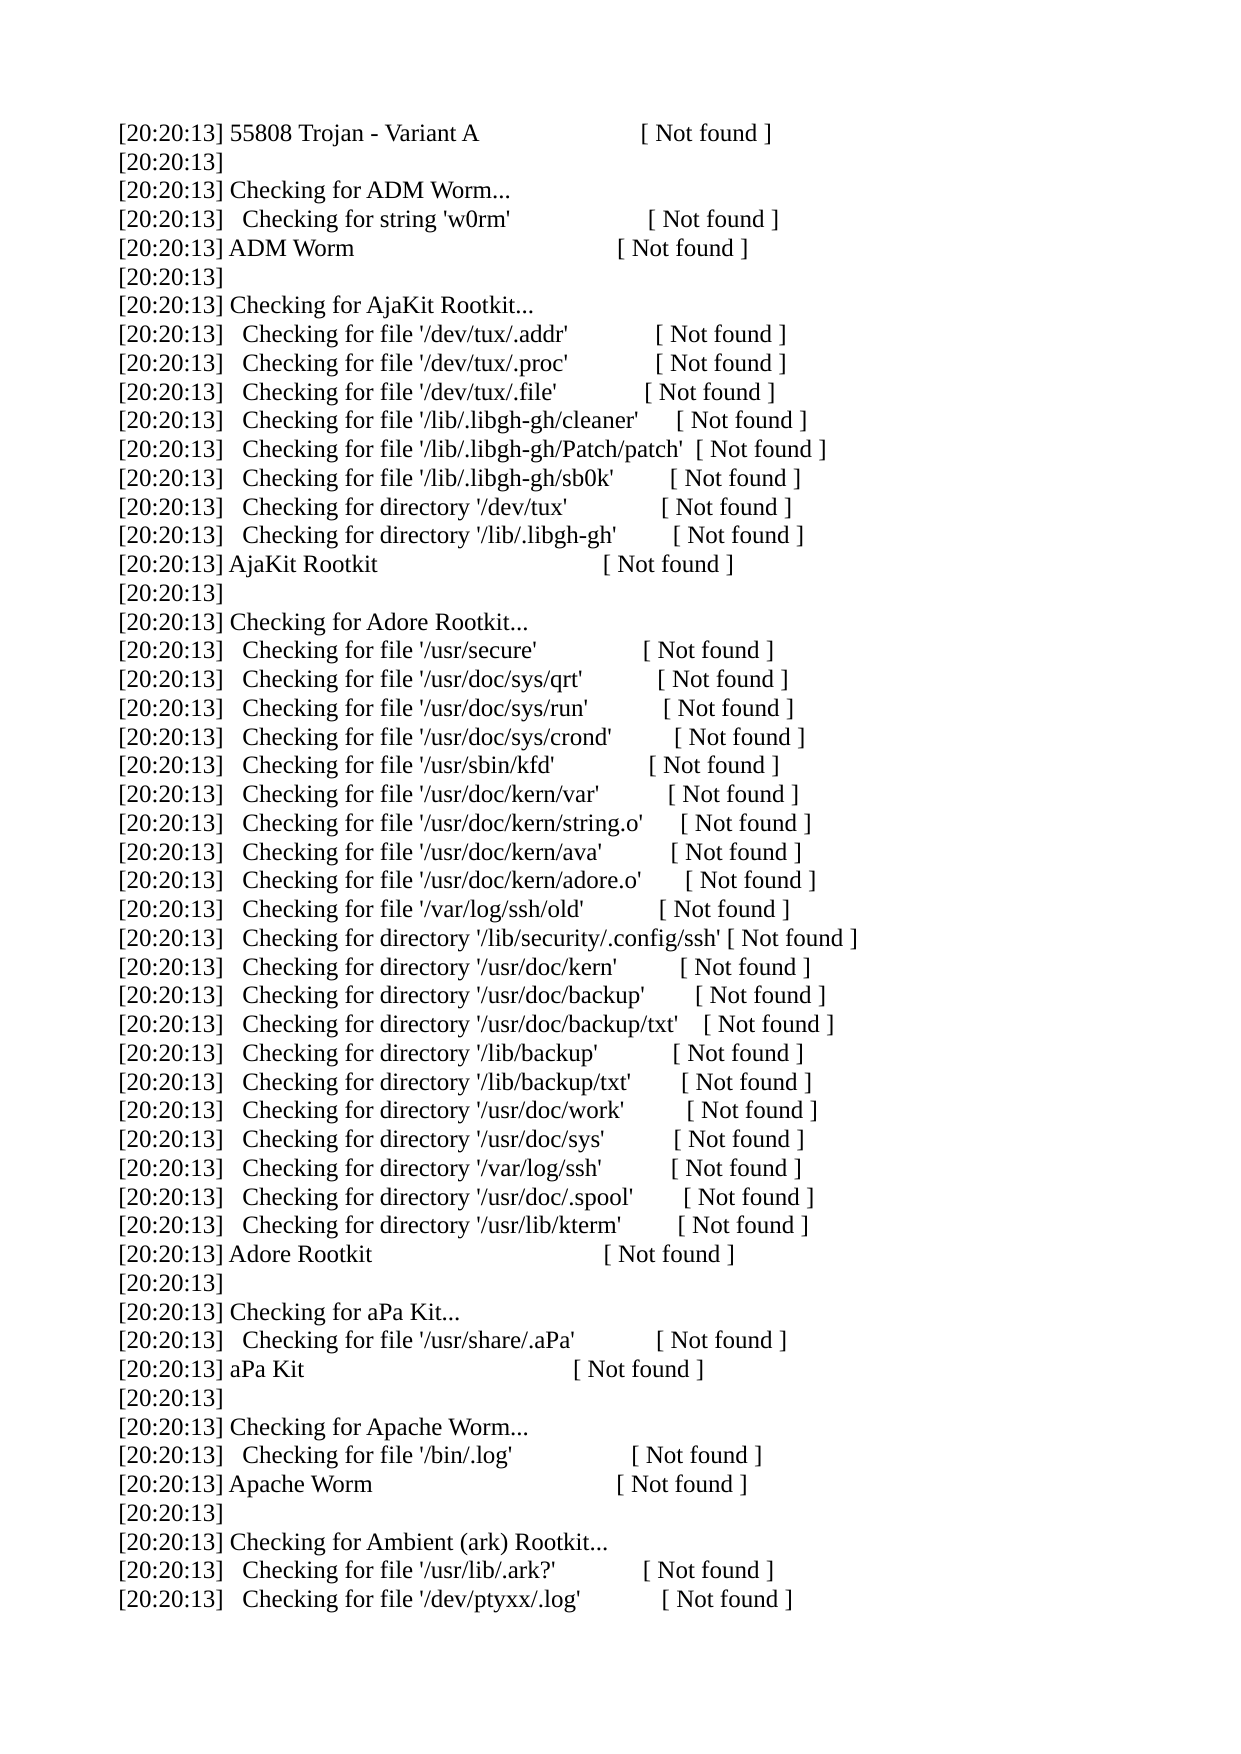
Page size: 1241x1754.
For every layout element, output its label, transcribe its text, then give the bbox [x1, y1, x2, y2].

text [20:20:13] Checking for Adore Rootkit... [118, 607, 1122, 636]
text [20:20:13] 55808 Trojan - Variant A [ Not found ] [118, 118, 1122, 147]
text [20:20:13] Checking for file '/usr/doc/kern/string.o' [ Not found ] [118, 808, 1122, 837]
text [20:20:13] Checking for directory '/usr/lib/kterm' [ Not found ] [118, 1211, 1122, 1239]
text [20:20:13] Checking for directory '/lib/backup' [ Not found ] [118, 1038, 1122, 1067]
text [20:20:13] [118, 1498, 1122, 1527]
text [20:20:13] Checking for directory '/usr/doc/backup/txt' [ Not found ] [118, 1009, 1122, 1038]
text [20:20:13] Checking for directory '/dev/tux' [ Not found ] [118, 492, 1122, 521]
text [20:20:13] [118, 1383, 1122, 1412]
text [20:20:13] Checking for file '/lib/.libgh-gh/Patch/patch' [ Not found ] [118, 434, 1122, 463]
text [20:20:13] Checking for file '/dev/tux/.file' [ Not found ] [118, 377, 1122, 406]
text [20:20:13] Checking for file '/bin/.log' [ Not found ] [118, 1441, 1122, 1469]
text [20:20:13] Checking for Apache Worm... [118, 1412, 1122, 1441]
text [20:20:13] aPa Kit [ Not found ] [118, 1354, 1122, 1383]
text [20:20:13] Checking for file '/dev/ptyxx/.log' [ Not found ] [118, 1584, 1122, 1613]
text [20:20:13] Checking for file '/lib/.libgh-gh/sb0k' [ Not found ] [118, 463, 1122, 492]
text [20:20:13] ADM Worm [ Not found ] [118, 233, 1122, 262]
text [20:20:13] Checking for directory '/usr/doc/work' [ Not found ] [118, 1096, 1122, 1124]
text [20:20:13] Checking for file '/usr/doc/sys/qrt' [ Not found ] [118, 664, 1122, 693]
text [20:20:13] Checking for file '/usr/secure' [ Not found ] [118, 636, 1122, 664]
text [20:20:13] [118, 1268, 1122, 1297]
text [20:20:13] Checking for file '/var/log/ssh/old' [ Not found ] [118, 894, 1122, 923]
text [20:20:13] Checking for file '/usr/doc/kern/ava' [ Not found ] [118, 837, 1122, 866]
text [20:20:13] Checking for file '/usr/sbin/kfd' [ Not found ] [118, 751, 1122, 779]
text [20:20:13] Checking for Ambient (ark) Rootkit... [118, 1527, 1122, 1556]
text [20:20:13] Checking for file '/usr/doc/kern/adore.o' [ Not found ] [118, 866, 1122, 894]
text [20:20:13] Checking for directory '/lib/.libgh-gh' [ Not found ] [118, 521, 1122, 549]
text [20:20:13] Checking for directory '/lib/security/.config/ssh' [ Not found ] [118, 923, 1122, 952]
text [20:20:13] Checking for directory '/lib/backup/txt' [ Not found ] [118, 1067, 1122, 1096]
text [20:20:13] Checking for file '/dev/tux/.proc' [ Not found ] [118, 348, 1122, 377]
text [20:20:13] Checking for file '/usr/doc/kern/var' [ Not found ] [118, 779, 1122, 808]
text [20:20:13] Checking for directory '/usr/doc/.spool' [ Not found ] [118, 1182, 1122, 1211]
text [20:20:13] Apache Worm [ Not found ] [118, 1469, 1122, 1498]
text [20:20:13] [118, 147, 1122, 176]
text [20:20:13] Checking for string 'w0rm' [ Not found ] [118, 204, 1122, 233]
text [20:20:13] [118, 262, 1122, 291]
text [20:20:13] Checking for directory '/usr/doc/kern' [ Not found ] [118, 952, 1122, 981]
text [20:20:13] [118, 578, 1122, 607]
text [20:20:13] Checking for aPa Kit... [118, 1297, 1122, 1326]
text [20:20:13] Checking for AjaKit Rootkit... [118, 291, 1122, 319]
text [20:20:13] Checking for file '/usr/lib/.ark?' [ Not found ] [118, 1556, 1122, 1584]
text [20:20:13] Checking for directory '/usr/doc/sys' [ Not found ] [118, 1124, 1122, 1153]
text [20:20:13] Checking for file '/usr/share/.aPa' [ Not found ] [118, 1326, 1122, 1354]
text [20:20:13] Checking for file '/usr/doc/sys/crond' [ Not found ] [118, 722, 1122, 751]
text [20:20:13] Checking for directory '/usr/doc/backup' [ Not found ] [118, 981, 1122, 1009]
text [20:20:13] Checking for file '/usr/doc/sys/run' [ Not found ] [118, 693, 1122, 722]
text [20:20:13] Checking for ADM Worm... [118, 176, 1122, 204]
text [20:20:13] Checking for file '/dev/tux/.addr' [ Not found ] [118, 319, 1122, 348]
text [20:20:13] Adore Rootkit [ Not found ] [118, 1239, 1122, 1268]
text [20:20:13] AjaKit Rootkit [ Not found ] [118, 549, 1122, 578]
text [20:20:13] Checking for directory '/var/log/ssh' [ Not found ] [118, 1153, 1122, 1182]
text [20:20:13] Checking for file '/lib/.libgh-gh/cleaner' [ Not found ] [118, 406, 1122, 434]
